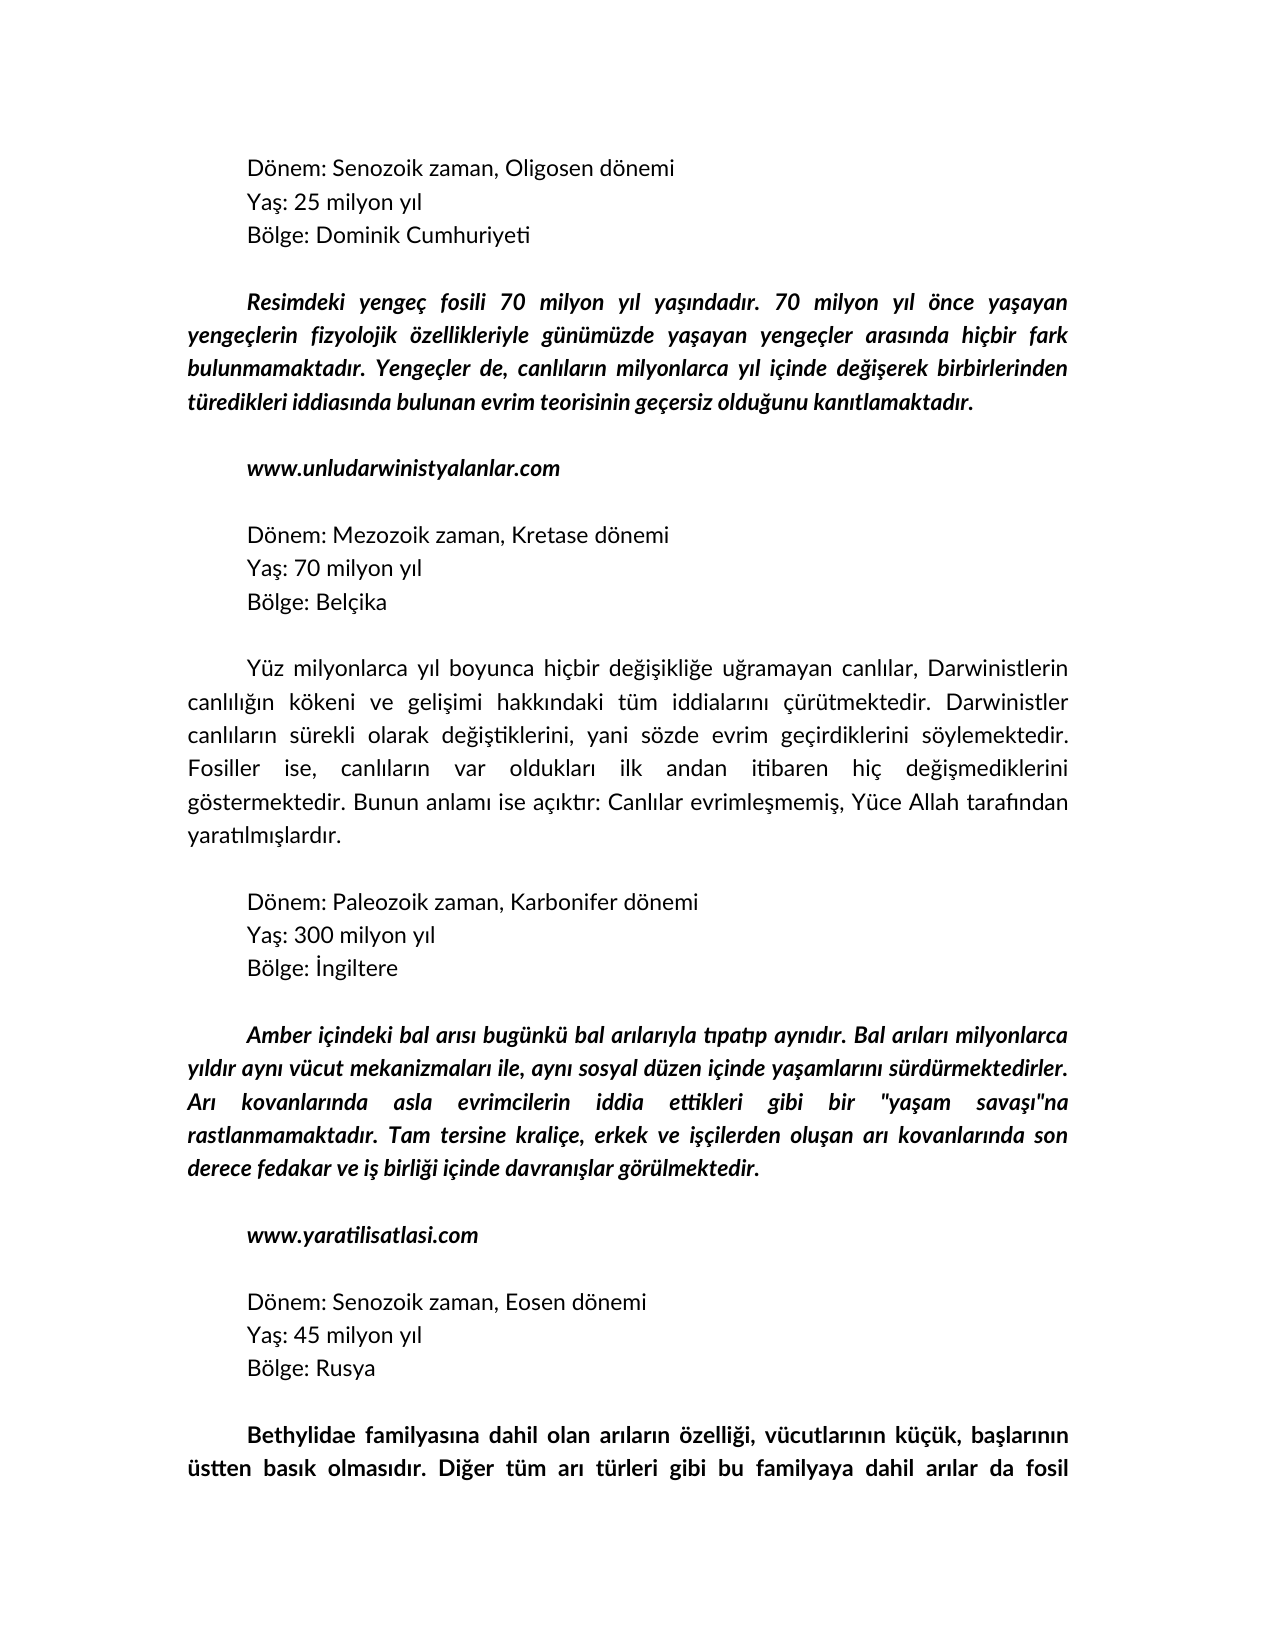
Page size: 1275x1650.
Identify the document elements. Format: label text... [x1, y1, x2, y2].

text Dönem: Mezozoik zaman, Kretase dönemi [187, 517, 1070, 550]
text Amber içindeki bal arısı bugünkü bal arılarıyla tıpatıp aynıdır. Bal arıları milyonlarca yıldır aynı vücut mekanizmaları ile, aynı sosyal düzen içinde yaşamlarını sürdürmektedirler. Arı kovanlarında asla evrimcilerin iddia ettikleri gibi bir "yaşam savaşı"na rastlanmamaktadır. Tam tersine kraliçe, erkek ve işçilerden oluşan arı kovanlarında son derece fedakar ve iş birliği içinde davranışlar görülmektedir. [187, 1017, 1070, 1183]
text Dönem: Paleozoik zaman, Karbonifer dönemi [187, 883, 1070, 917]
text www.yaratilisatlasi.com [187, 1217, 1070, 1250]
text Yüz milyonlarca yıl boyunca hiçbir değişikliğe uğramayan canlılar, Darwinistlerin canlılığın kökeni ve gelişimi hakkındaki tüm iddialarını çürütmektedir. Darwinistler canlıların sürekli olarak değiştiklerini, yani sözde evrim geçirdiklerini söylemektedir. Fosiller ise, canlıların var oldukları ilk andan itibaren hiç değişmediklerini göstermektedir. Bunun anlamı ise açıktır: Canlılar evrimleşmemiş, Yüce Allah tarafından yaratılmışlardır. [187, 650, 1070, 850]
text Bölge: Belçika [187, 583, 1070, 617]
text Bethylidae familyasına dahil olan arıların özelliği, vücutlarının küçük, başlarının üstten basık olmasıdır. Diğer tüm arı türleri gibi bu familyaya dahil arılar da fosil [187, 1417, 1070, 1483]
text Bölge: Dominik Cumhuriyeti [187, 217, 1070, 250]
text Resimdeki yengeç fosili 70 milyon yıl yaşındadır. 70 milyon yıl önce yaşayan yengeçlerin fizyolojik özellikleriyle günümüzde yaşayan yengeçler arasında hiçbir fark bulunmamaktadır. Yengeçler de, canlıların milyonlarca yıl içinde değişerek birbirlerinden türedikleri iddiasında bulunan evrim teorisinin geçersiz olduğunu kanıtlamaktadır. [187, 283, 1070, 417]
text Bölge: İngiltere [187, 950, 1070, 983]
text Dönem: Senozoik zaman, Eosen dönemi [187, 1283, 1070, 1317]
text www.unludarwinistyalanlar.com [187, 450, 1070, 483]
text Bölge: Rusya [187, 1350, 1070, 1383]
text Yaş: 70 milyon yıl [187, 550, 1070, 583]
text Dönem: Senozoik zaman, Oligosen dönemi [187, 150, 1070, 183]
text Yaş: 25 milyon yıl [187, 183, 1070, 217]
text Yaş: 300 milyon yıl [187, 917, 1070, 950]
text Yaş: 45 milyon yıl [187, 1317, 1070, 1350]
